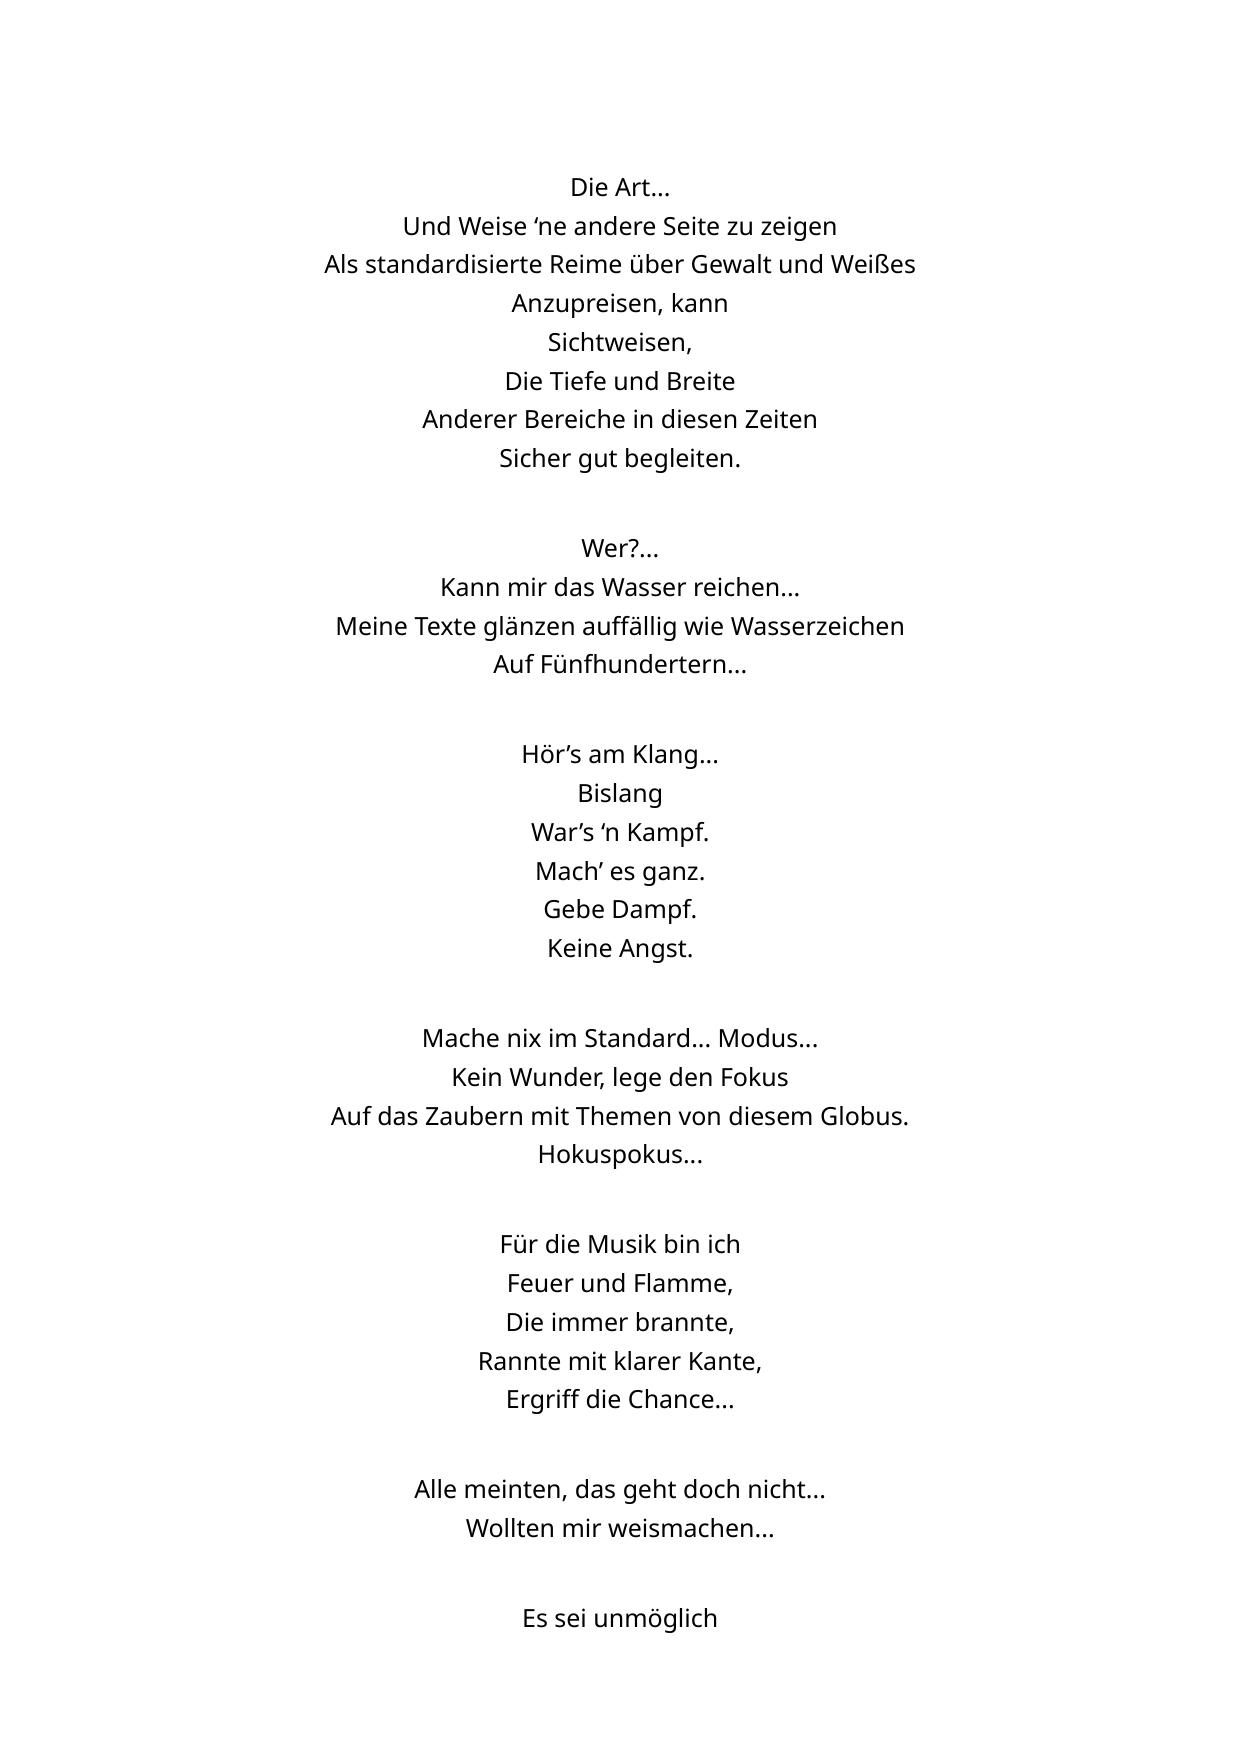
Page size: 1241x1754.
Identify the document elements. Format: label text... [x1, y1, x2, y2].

text Für die Musik bin ich Feuer und Flamme, Die immer brannte, Rannte mit klarer Kante, Ergriff die Chance... [118, 1227, 1122, 1455]
text Hör’s am Klang... Bislang War’s ‘n Kampf. Mach’ es ganz. Gebe Dampf. Keine Angst. [118, 737, 1122, 1003]
text Mache nix im Standard... Modus... Kein Wunder, lege den Fokus Auf das Zaubern mit Themen von diesem Globus. Hokuspokus... [118, 1021, 1122, 1210]
text Es sei unmöglich [118, 1601, 1122, 1635]
text [118, 118, 1122, 152]
text Alle meinten, das geht doch nicht... Wollten mir weismachen... [118, 1472, 1122, 1583]
text Wer?... Kann mir das Wasser reichen... Meine Texte glänzen auffällig wie Wasserzeichen Auf Fünfhundertern... [118, 531, 1122, 720]
text Die Art... Und Weise ‘ne andere Seite zu zeigen Als standardisierte Reime über Gewalt und Weißes Anzupreisen, kann Sichtweisen, Die Tiefe und Breite Anderer Bereiche in diesen Zeiten Sicher gut begleiten. [118, 169, 1122, 513]
